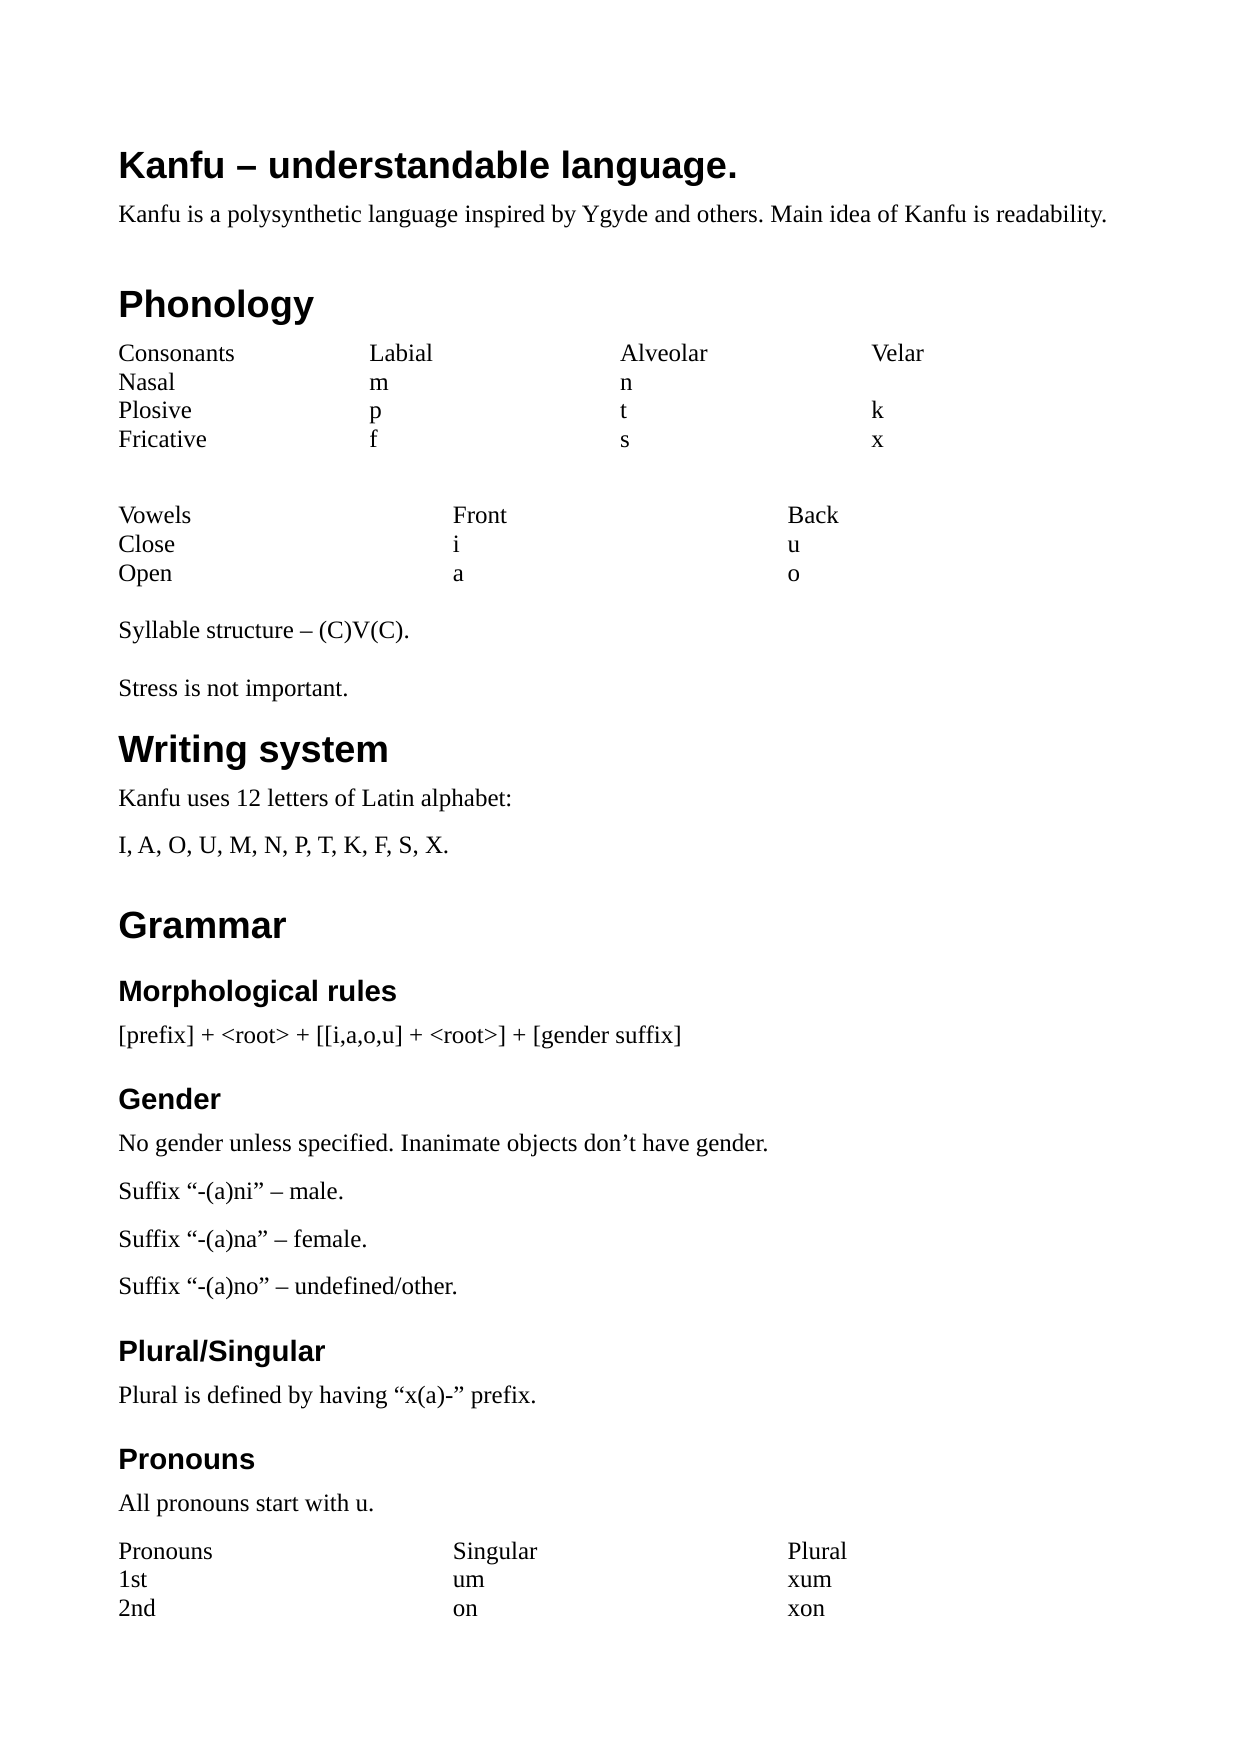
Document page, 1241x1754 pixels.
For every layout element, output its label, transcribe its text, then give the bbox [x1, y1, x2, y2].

table_header Singular [453, 1536, 787, 1564]
subtitle Writing system [118, 727, 1122, 770]
text Suffix “-(a)no” – undefined/other. [118, 1271, 1122, 1300]
table_header Alveolar [620, 338, 871, 367]
table_cell p [369, 395, 620, 424]
table_cell Close [118, 529, 453, 558]
table_cell t [620, 395, 871, 424]
subtitle Plural/Singular [118, 1333, 1122, 1367]
table_cell x [871, 424, 1122, 453]
table_cell m [369, 367, 620, 395]
table_cell Open [118, 558, 453, 587]
table_cell i [453, 529, 787, 558]
subtitle Pronouns [118, 1442, 1122, 1476]
table_cell a [453, 558, 787, 587]
subtitle Morphological rules [118, 974, 1122, 1008]
table_cell o [788, 558, 1122, 587]
subtitle Grammar [118, 903, 1122, 947]
text Stress is not important. [118, 673, 1122, 702]
table_cell u [788, 529, 1122, 558]
table_cell 1st [118, 1565, 453, 1593]
text No gender unless specified. Inanimate objects don’t have gender. [118, 1128, 1122, 1157]
table_header Front [453, 501, 787, 529]
table_cell um [453, 1565, 787, 1593]
table_cell Fricative [118, 424, 369, 453]
subtitle Kanfu – understandable language. [118, 143, 1122, 187]
table_header Consonants [118, 338, 369, 367]
table_cell Plosive [118, 395, 369, 424]
text Suffix “-(a)ni” – male. [118, 1176, 1122, 1205]
table_cell s [620, 424, 871, 453]
text I, A, O, U, M, N, P, T, K, F, S, X. [118, 831, 1122, 859]
text Kanfu is a polysynthetic language inspired by Ygyde and others. Main idea of Kanfu is readability. [118, 199, 1122, 228]
text Suffix “-(a)na” – female. [118, 1224, 1122, 1252]
text Syllable structure – (C)V(C). [118, 616, 1122, 644]
table_cell xon [788, 1593, 1122, 1622]
table_header Back [788, 501, 1122, 529]
table_cell k [871, 395, 1122, 424]
table_header Plural [788, 1536, 1122, 1564]
table_cell n [620, 367, 871, 395]
text [prefix] + <root> + [[i,a,o,u] + <root>] + [gender suffix] [118, 1020, 1122, 1049]
subtitle Phonology [118, 282, 1122, 325]
text All pronouns start with u. [118, 1488, 1122, 1517]
table_header Pronouns [118, 1536, 453, 1564]
table_cell xum [788, 1565, 1122, 1593]
text Kanfu uses 12 letters of Latin alphabet: [118, 783, 1122, 812]
table_cell 2nd [118, 1593, 453, 1622]
table_cell f [369, 424, 620, 453]
subtitle Gender [118, 1082, 1122, 1116]
table_header Labial [369, 338, 620, 367]
table_cell on [453, 1593, 787, 1622]
table_header Velar [871, 338, 1122, 367]
table_cell [871, 367, 1122, 395]
table_header Vowels [118, 501, 453, 529]
text Plural is defined by having “x(a)-” prefix. [118, 1380, 1122, 1408]
table_cell Nasal [118, 367, 369, 395]
